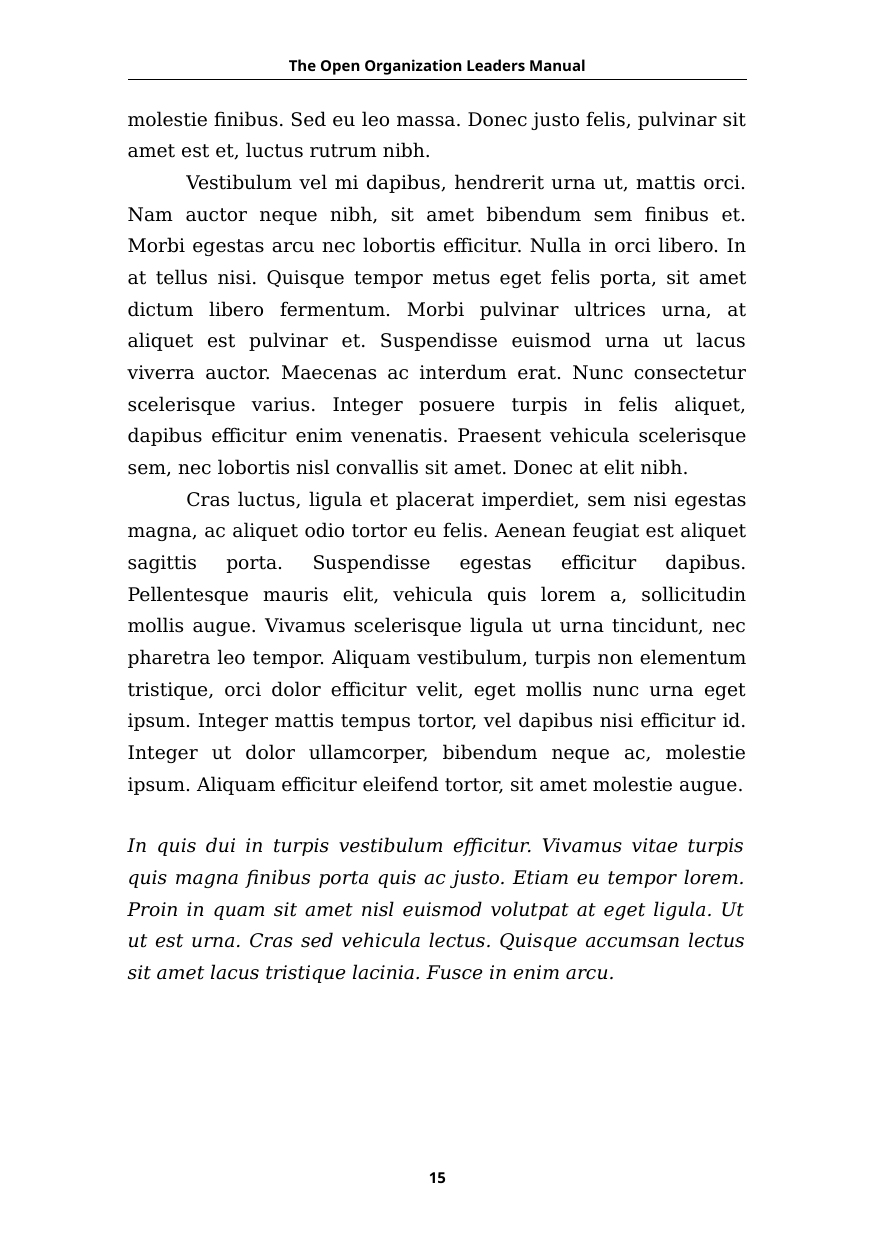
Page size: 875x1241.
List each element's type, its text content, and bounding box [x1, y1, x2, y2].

text Vestibulum vel mi dapibus, hendrerit urna ut, mattis orci. Nam auctor neque nibh, sit amet bibendum sem finibus et. Morbi egestas arcu nec lobortis efficitur. Nulla in orci libero. In at tellus nisi. Quisque tempor metus eget felis porta, sit amet dictum libero fermentum. Morbi pulvinar ultrices urna, at aliquet est pulvinar et. Suspendisse euismod urna ut lacus viverra auctor. Maecenas ac interdum erat. Nunc consectetur scelerisque varius. Integer posuere turpis in felis aliquet, dapibus efficitur enim venenatis. Praesent vehicula scelerisque sem, nec lobortis nisl convallis sit amet. Donec at elit nibh. [127, 172, 747, 479]
text Cras luctus, ligula et placerat imperdiet, sem nisi egestas magna, ac aliquet odio tortor eu felis. Aenean feugiat est aliquet sagittis porta. Suspendisse egestas efficitur dapibus. Pellentesque mauris elit, vehicula quis lorem a, sollicitudin mollis augue. Vivamus scelerisque ligula ut urna tincidunt, nec pharetra leo tempor. Aliquam vestibulum, turpis non elementum tristique, orci dolor efficitur velit, eget mollis nunc urna eget ipsum. Integer mattis tempus tortor, vel dapibus nisi efficitur id. Integer ut dolor ullamcorper, bibendum neque ac, molestie ipsum. Aliquam efficitur eleifend tortor, sit amet molestie augue. [127, 489, 747, 796]
text molestie finibus. Sed eu leo massa. Donec justo felis, pulvinar sit amet est et, luctus rutrum nibh. [127, 109, 747, 162]
text In quis dui in turpis vestibulum efficitur. Vivamus vitae turpis quis magna finibus porta quis ac justo. Etiam eu tempor lorem. Proin in quam sit amet nisl euismod volutpat at eget ligula. Ut ut est urna. Cras sed vehicula lectus. Quisque accumsan lectus sit amet lacus tristique lacinia. Fusce in enim arcu. [127, 835, 747, 984]
